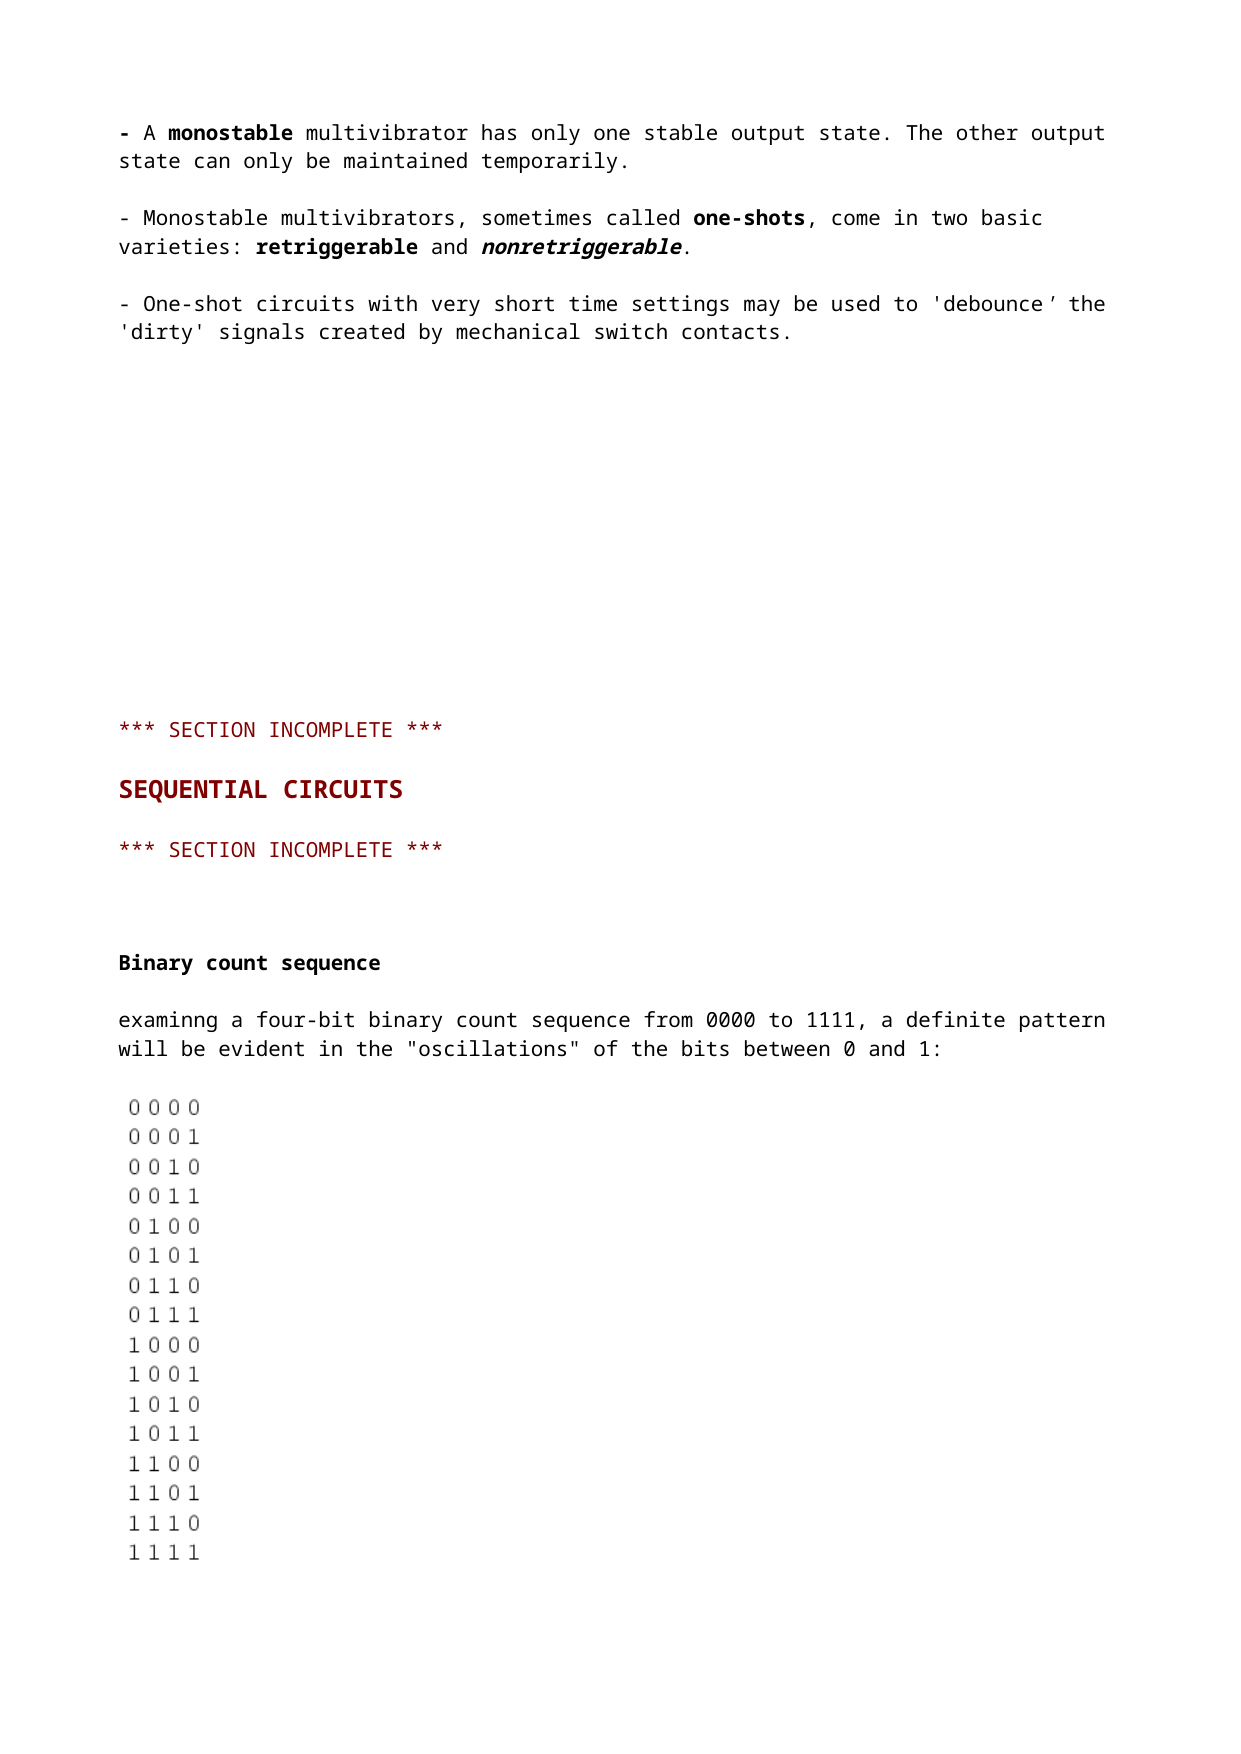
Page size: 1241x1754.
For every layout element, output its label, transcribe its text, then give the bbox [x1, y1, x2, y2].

text examinng a four-bit binary count sequence from 0000 to 1111, a definite pattern will be evident in the "oscillations" of the bits between 0 and 1: [118, 1005, 1122, 1062]
subtitle Binary count sequence [118, 948, 1122, 977]
text *** SECTION INCOMPLETE *** [118, 715, 1122, 744]
text - A monostable multivibrator has only one stable output state. The other output state can only be maintained temporarily. [118, 118, 1122, 175]
text - Monostable multivibrators, sometimes called one-shots, come in two basic varieties: retriggerable and nonretriggerable. [118, 203, 1122, 260]
text - One-shot circuits with very short time settings may be used to 'debounce' the 'dirty' signals created by mechanical switch contacts. [118, 289, 1122, 346]
text *** SECTION INCOMPLETE *** [118, 835, 1122, 863]
subtitle SEQUENTIAL CIRCUITS [118, 772, 1122, 806]
picture [118, 1090, 208, 1569]
